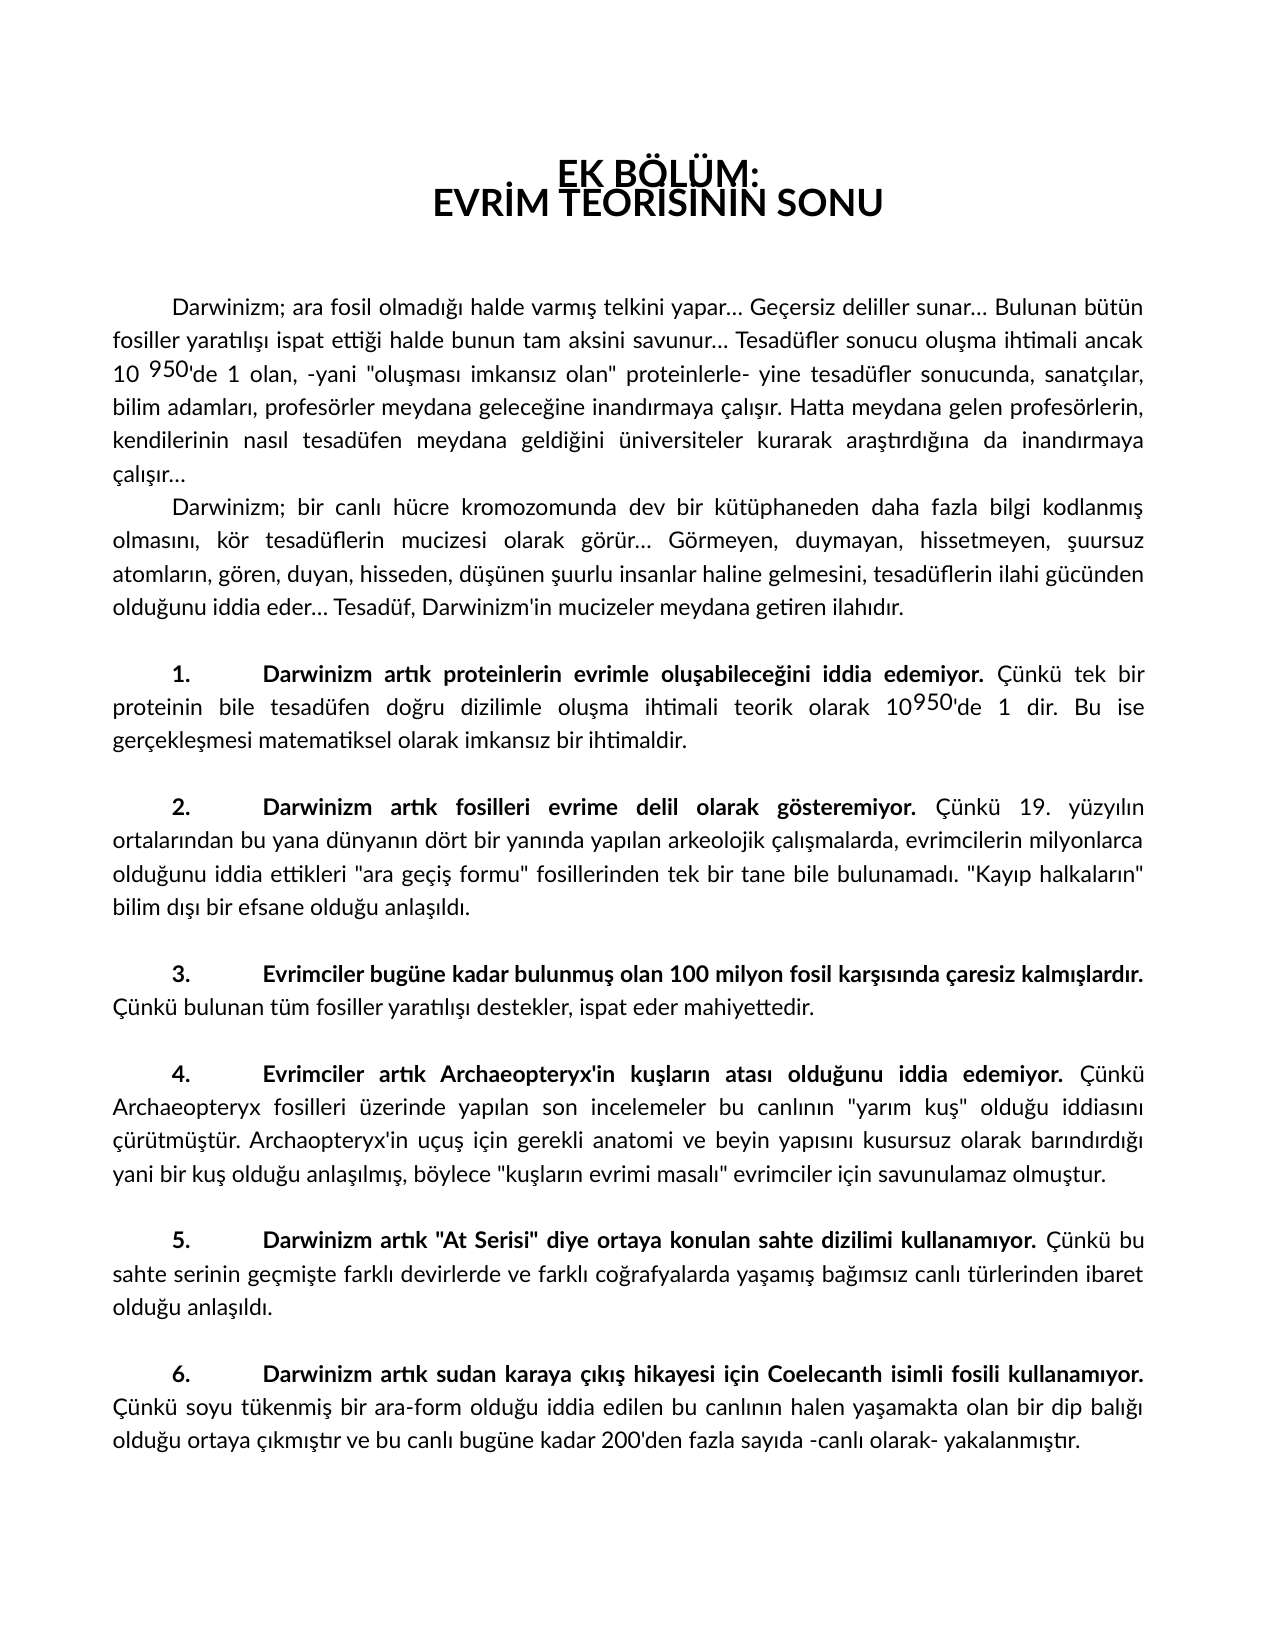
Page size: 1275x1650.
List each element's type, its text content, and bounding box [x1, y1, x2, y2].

text 2. Darwinizm artık fosilleri evrime delil olarak gösteremiyor. Çünkü 19. yüzyılın ortalarından bu yana dünyanın dört bir yanında yapılan arkeolojik çalışmalarda, evrimcilerin milyonlarca olduğunu iddia ettikleri "ara geçiş formu" fosillerinden tek bir tane bile bulunamadı. "Kayıp halkaların" bilim dışı bir efsane olduğu anlaşıldı. [112, 789, 1145, 922]
text EVRİM TEORİSİNİN SONU [112, 195, 1145, 222]
text 6. Darwinizm artık sudan karaya çıkış hikayesi için Coelecanth isimli fosili kullanamıyor. Çünkü soyu tükenmiş bir ara-form olduğu iddia edilen bu canlının halen yaşamakta olan bir dip balığı olduğu ortaya çıkmıştır ve bu canlı bugüne kadar 200'den fazla sayıda -canlı olarak- yakalanmıştır. [112, 1355, 1145, 1455]
text EK BÖLÜM: [112, 150, 1145, 195]
text 1. Darwinizm artık proteinlerin evrimle oluşabileceğini iddia edemiyor. Çünkü tek bir proteinin bile tesadüfen doğru dizilimle oluşma ihtimali teorik olarak 10950'de 1 dir. Bu ise gerçekleşmesi matematiksel olarak imkansız bir ihtimaldir. [112, 655, 1145, 755]
text 4. Evrimciler artık Archaeopteryx'in kuşların atası olduğunu iddia edemiyor. Çünkü Archaeopteryx fosilleri üzerinde yapılan son incelemeler bu canlının "yarım kuş" olduğu iddiasını çürütmüştür. Archaopteryx'in uçuş için gerekli anatomi ve beyin yapısını kusursuz olarak barındırdığı yani bir kuş olduğu anlaşılmış, böylece "kuşların evrimi masalı" evrimciler için savunulamaz olmuştur. [112, 1055, 1145, 1189]
text 3. Evrimciler bugüne kadar bulunmuş olan 100 milyon fosil karşısında çaresiz kalmışlardır. Çünkü bulunan tüm fosiller yaratılışı destekler, ispat eder mahiyettedir. [112, 955, 1145, 1022]
text 5. Darwinizm artık "At Serisi" diye ortaya konulan sahte dizilimi kullanamıyor. Çünkü bu sahte serinin geçmişte farklı devirlerde ve farklı coğrafyalarda yaşamış bağımsız canlı türlerinden ibaret olduğu anlaşıldı. [112, 1222, 1145, 1322]
text Darwinizm; bir canlı hücre kromozomunda dev bir kütüphaneden daha fazla bilgi kodlanmış olmasını, kör tesadüflerin mucizesi olarak görür… Görmeyen, duymayan, hissetmeyen, şuursuz atomların, gören, duyan, hisseden, düşünen şuurlu insanlar haline gelmesini, tesadüflerin ilahi gücünden olduğunu iddia eder… Tesadüf, Darwinizm'in mucizeler meydana getiren ilahıdır. [112, 489, 1145, 622]
text Darwinizm; ara fosil olmadığı halde varmış telkini yapar… Geçersiz deliller sunar… Bulunan bütün fosiller yaratılışı ispat ettiği halde bunun tam aksini savunur… Tesadüfler sonucu oluşma ihtimali ancak 10 950'de 1 olan, -yani "oluşması imkansız olan" proteinlerle- yine tesadüfler sonucunda, sanatçılar, bilim adamları, profesörler meydana geleceğine inandırmaya çalışır. Hatta meydana gelen profesörlerin, kendilerinin nasıl tesadüfen meydana geldiğini üniversiteler kurarak araştırdığına da inandırmaya çalışır… [112, 289, 1145, 489]
